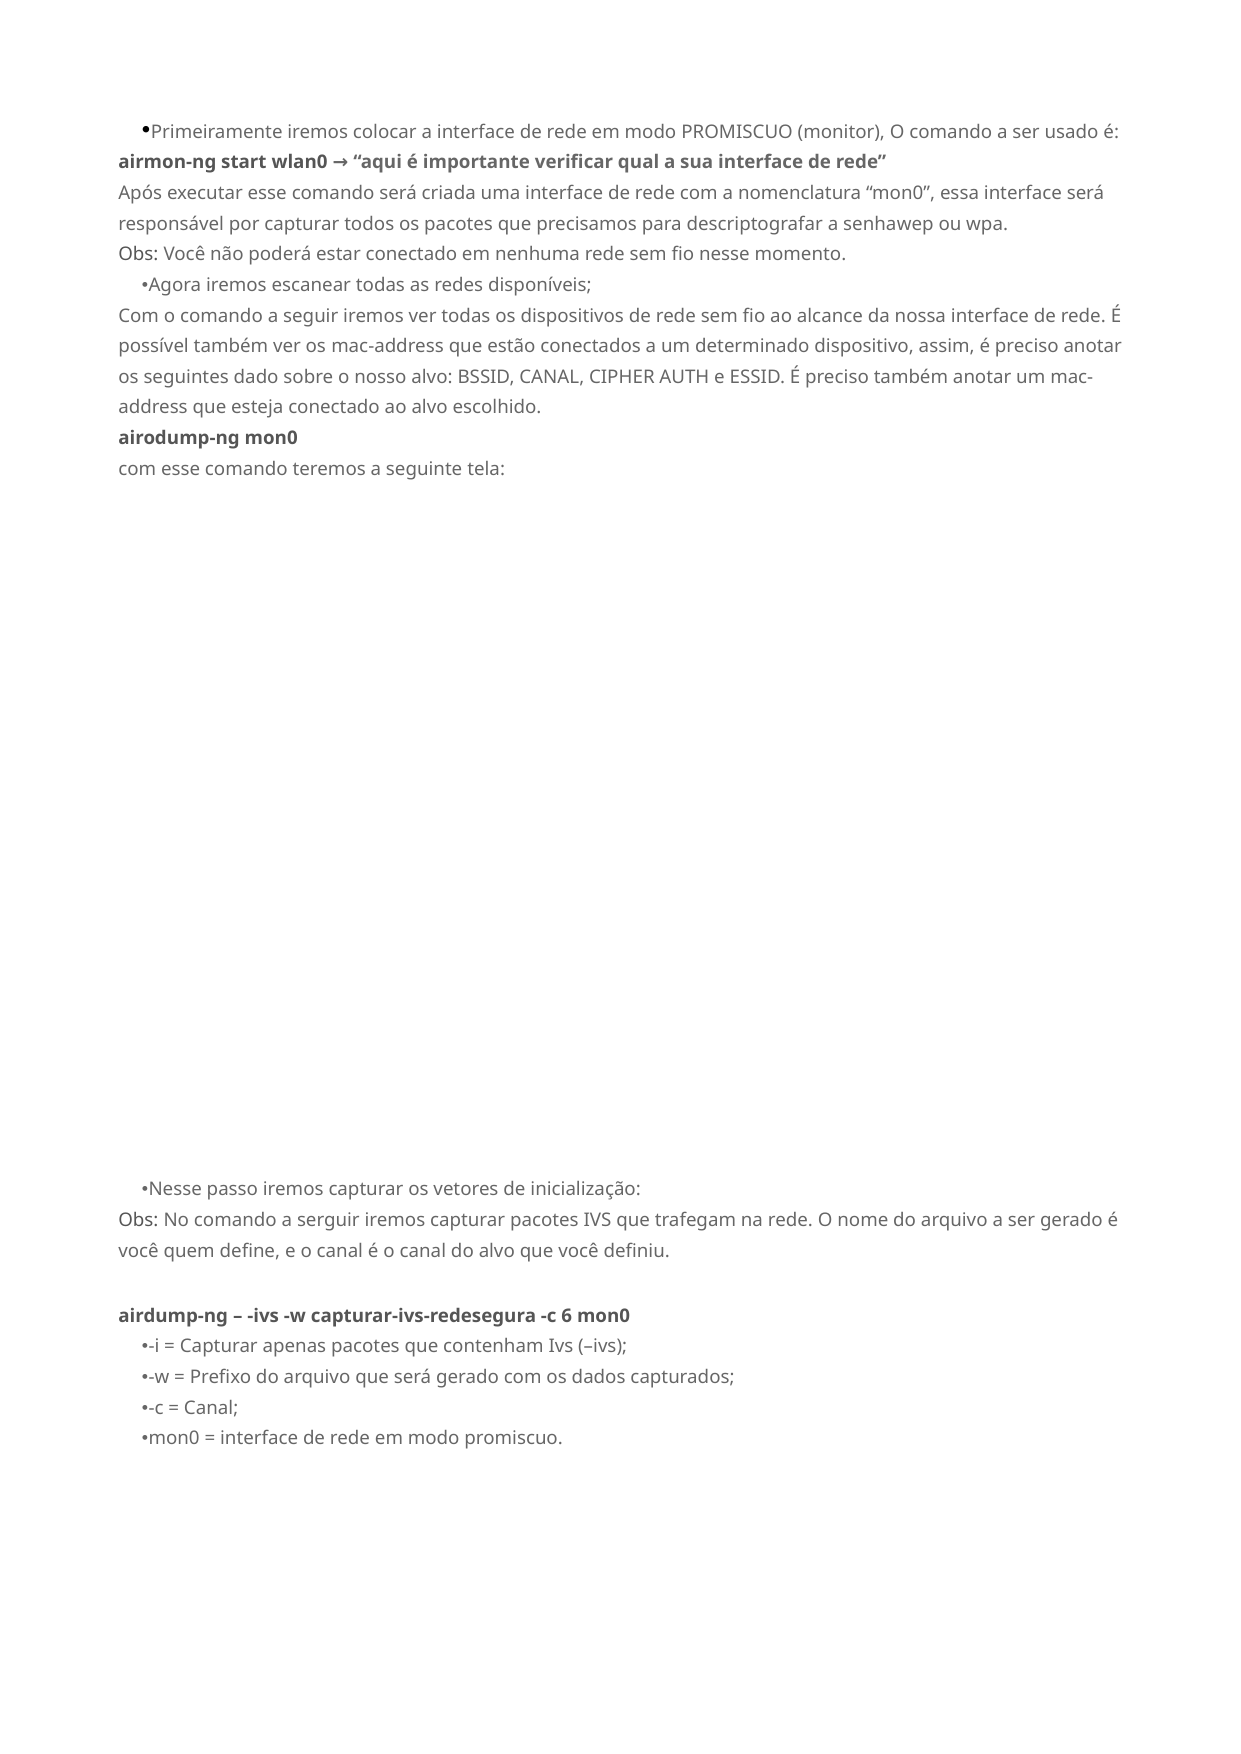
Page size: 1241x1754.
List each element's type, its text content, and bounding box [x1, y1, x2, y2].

text airodump-ng mon0 [118, 424, 1122, 450]
text Obs: No comando a serguir iremos capturar pacotes IVS que trafegam na rede. O nome do arquivo a ser gerado é você quem define, e o canal é o canal do alvo que você definiu. [118, 1206, 1122, 1262]
list Agora iremos escanear todas as redes disponíveis; [118, 271, 1122, 297]
text Com o comando a seguir iremos ver todas os dispositivos de rede sem fio ao alcance da nossa interface de rede. É possível também ver os mac-address que estão conectados a um determinado dispositivo, assim, é preciso anotar os seguintes dado sobre o nosso alvo: BSSID, CANAL, CIPHER AUTH e ESSID. É preciso também anotar um mac-address que esteja conectado ao alvo escolhido. [118, 302, 1122, 419]
text airmon-ng start wlan0 → “aqui é importante verificar qual a sua interface de rede” [118, 149, 1122, 174]
list Primeiramente iremos colocar a interface de rede em modo PROMISCUO (monitor), O comando a ser usado é: [118, 118, 1122, 144]
list -i = Capturar apenas pacotes que contenham Ivs (–ivs); [118, 1333, 1122, 1358]
text com esse comando teremos a seguinte tela: [118, 455, 1122, 481]
list -w = Prefixo do arquivo que será gerado com os dados capturados; [118, 1363, 1122, 1389]
list Nesse passo iremos capturar os vetores de inicialização: [118, 1176, 1122, 1201]
text Após executar esse comando será criada uma interface de rede com a nomenclatura “mon0”, essa interface será responsável por capturar todos os pacotes que precisamos para descriptografar a senhawep ou wpa. [118, 179, 1122, 236]
text airdump-ng – -ivs -w capturar-ivs-redesegura -c 6 mon0 [118, 1302, 1122, 1328]
list -c = Canal; [118, 1394, 1122, 1419]
list mon0 = interface de rede em modo promiscuo. [118, 1424, 1122, 1450]
text Obs: Você não poderá estar conectado em nenhuma rede sem fio nesse momento. [118, 241, 1122, 266]
